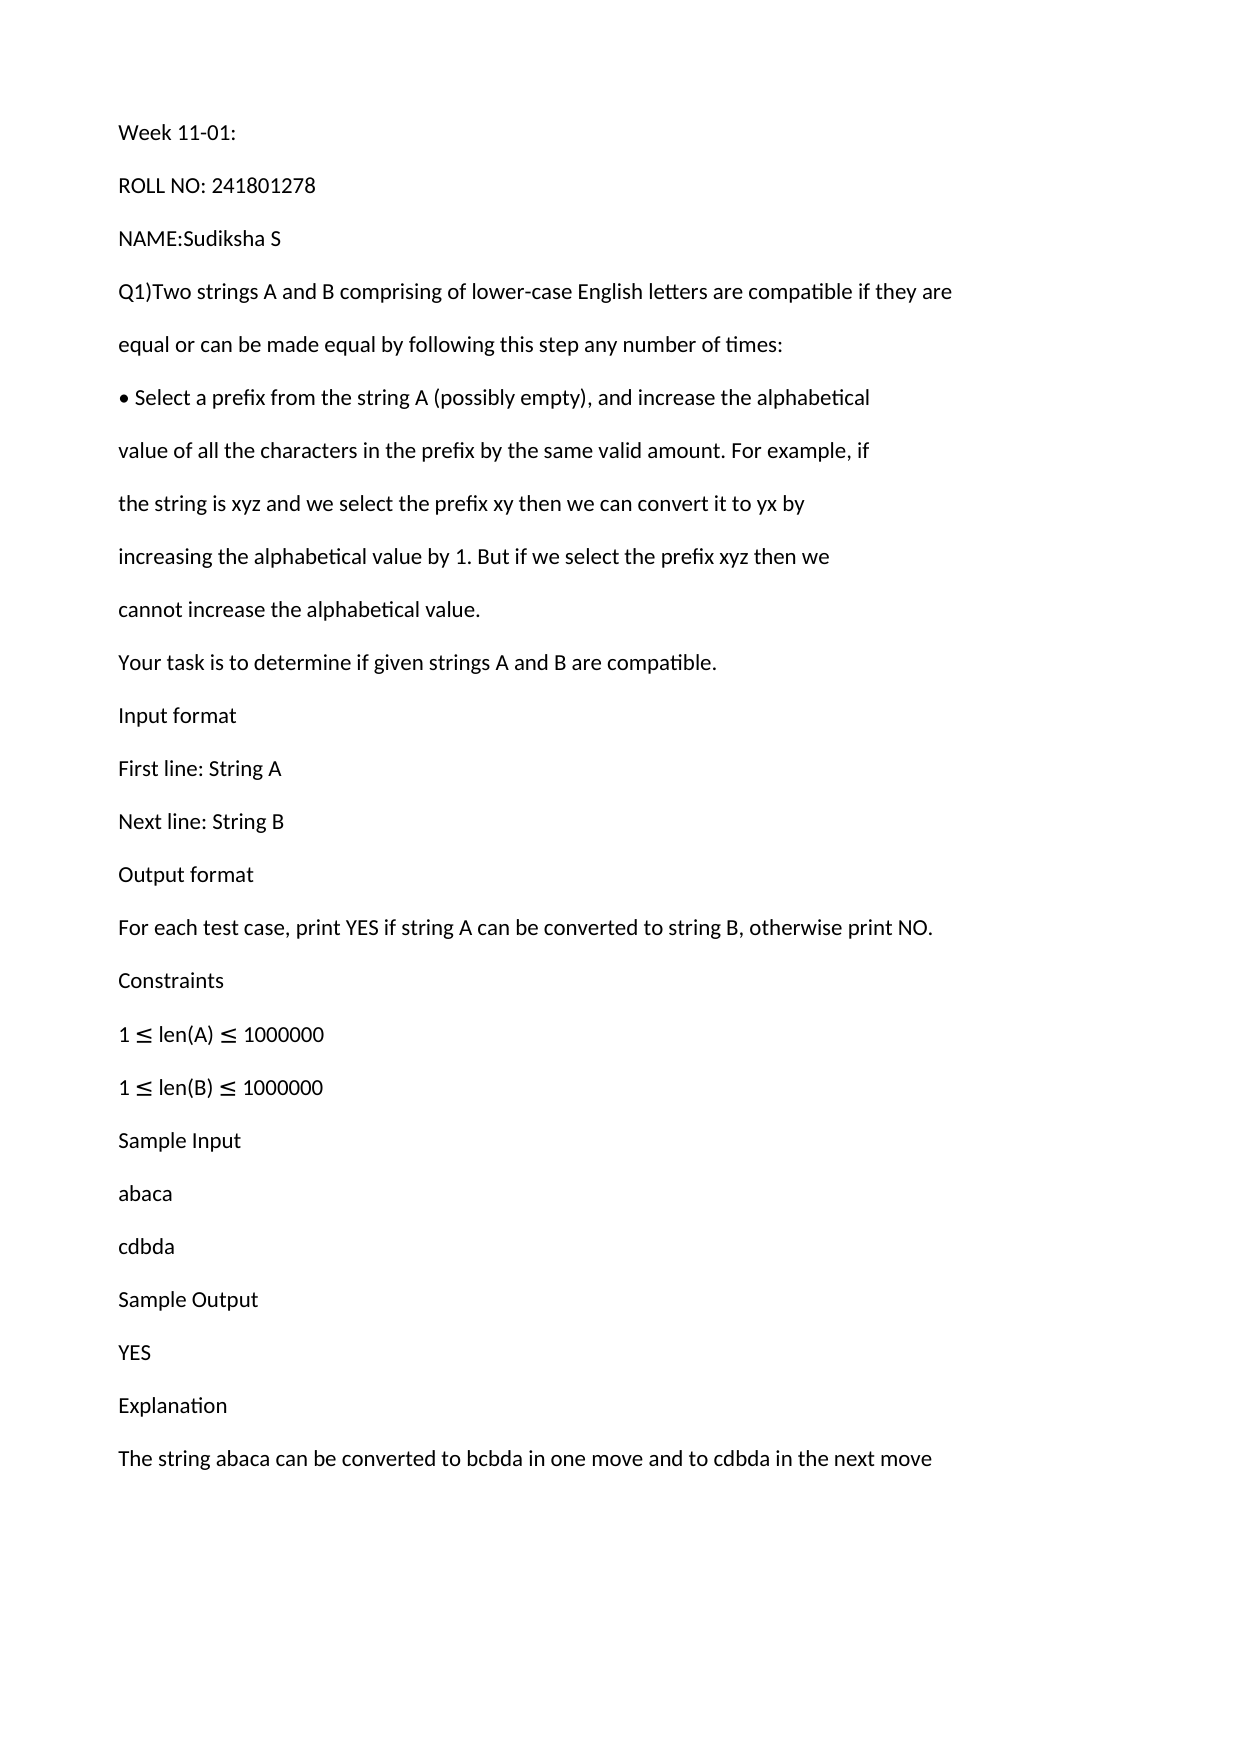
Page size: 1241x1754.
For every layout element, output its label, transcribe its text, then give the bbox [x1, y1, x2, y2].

text • Select a prefix from the string A (possibly empty), and increase the alphabetical [118, 383, 1122, 411]
text abaca [118, 1179, 1122, 1207]
text Your task is to determine if given strings A and B are compatible. [118, 648, 1122, 676]
text Sample Input [118, 1126, 1122, 1154]
text 1 ≤ len(A) ≤ 1000000 [118, 1019, 1122, 1048]
text cannot increase the alphabetical value. [118, 595, 1122, 623]
text 1 ≤ len(B) ≤ 1000000 [118, 1073, 1122, 1101]
text The string abaca can be converted to bcbda in one move and to cdbda in the next move [118, 1444, 1122, 1472]
text Week 11-01: [118, 118, 1122, 146]
text equal or can be made equal by following this step any number of times: [118, 330, 1122, 358]
text increasing the alphabetical value by 1. But if we select the prefix xyz then we [118, 542, 1122, 570]
text Input format [118, 701, 1122, 729]
text Explanation [118, 1391, 1122, 1419]
text NAME:Sudiksha S [118, 224, 1122, 252]
text value of all the characters in the prefix by the same valid amount. For example, if [118, 436, 1122, 464]
text For each test case, print YES if string A can be converted to string B, otherwise print NO. [118, 913, 1122, 941]
text First line: String A [118, 754, 1122, 782]
text cdbda [118, 1232, 1122, 1260]
text the string is xyz and we select the prefix xy then we can convert it to yx by [118, 489, 1122, 517]
text Constraints [118, 966, 1122, 994]
text Sample Output [118, 1285, 1122, 1313]
text Output format [118, 860, 1122, 888]
text Next line: String B [118, 807, 1122, 835]
text Q1)Two strings A and B comprising of lower-case English letters are compatible if they are [118, 277, 1122, 305]
text YES [118, 1338, 1122, 1366]
text ROLL NO: 241801278 [118, 171, 1122, 199]
